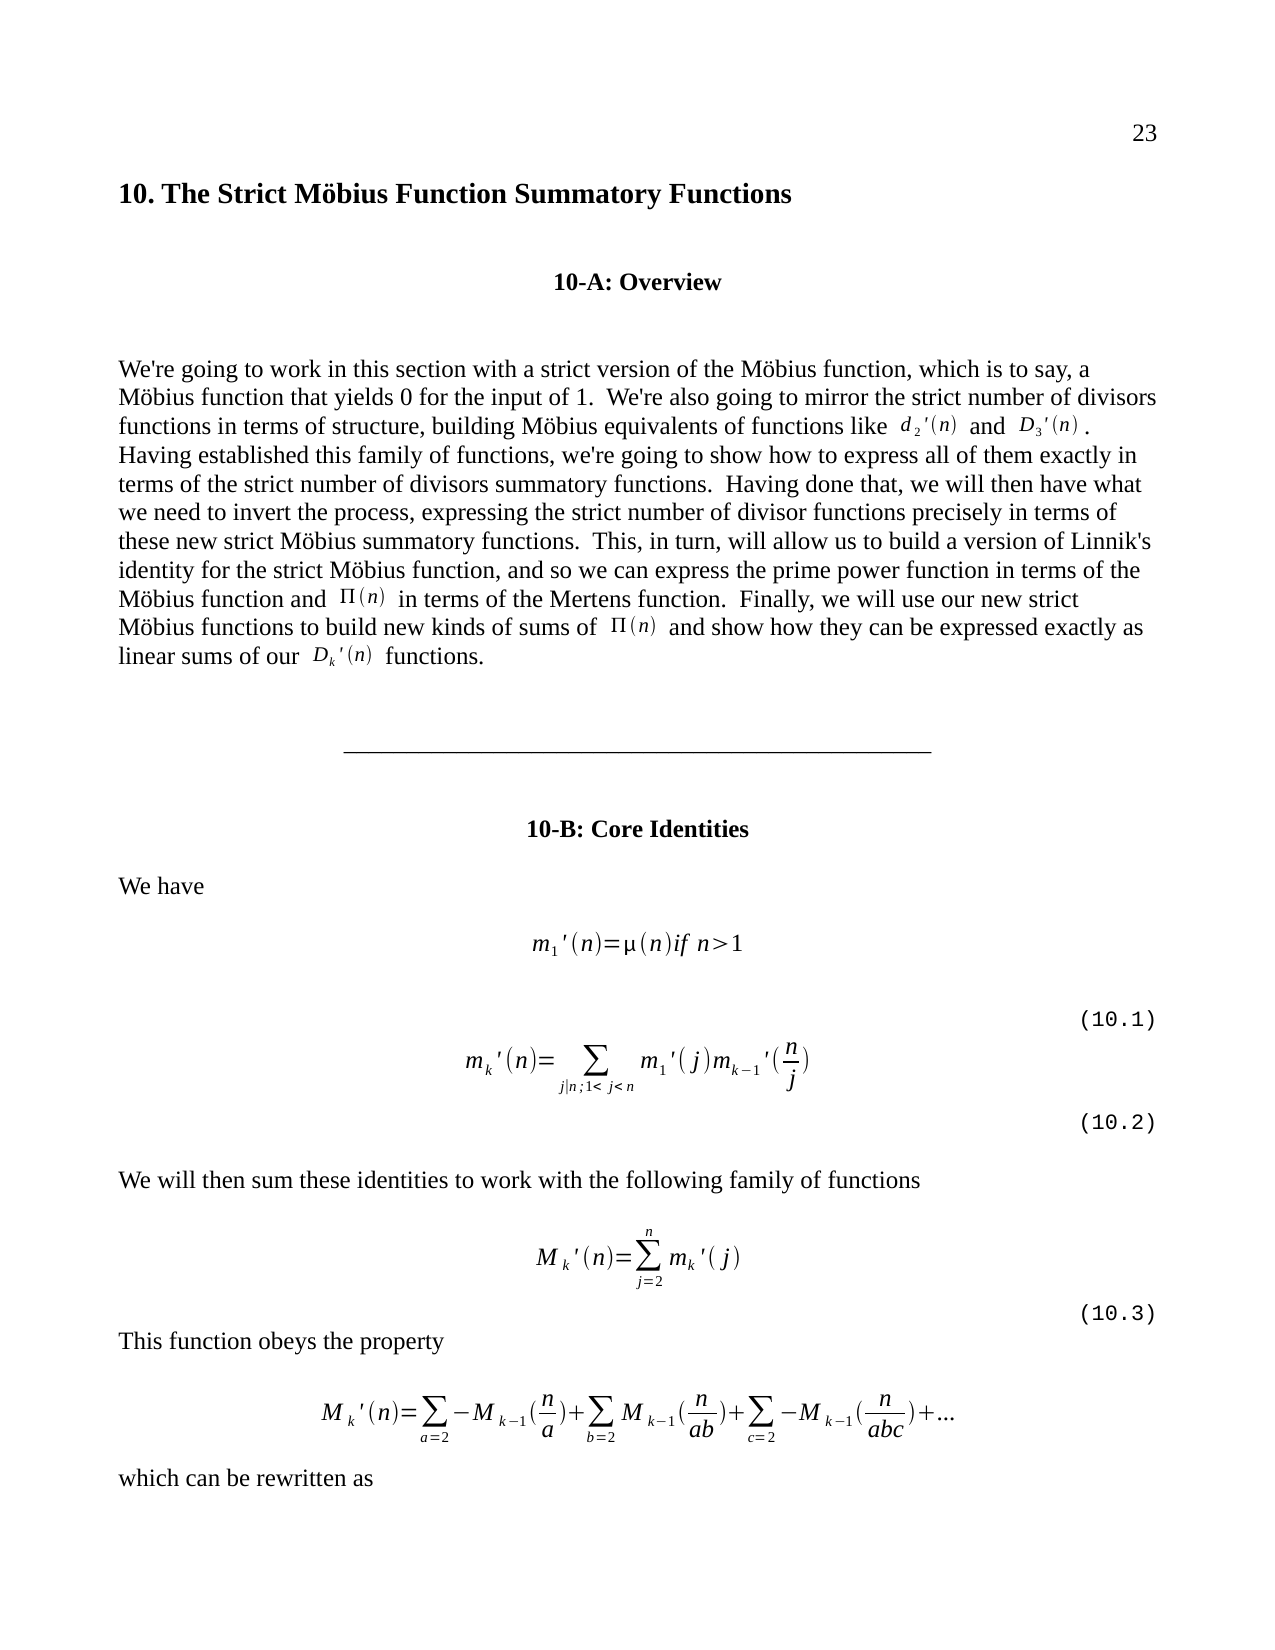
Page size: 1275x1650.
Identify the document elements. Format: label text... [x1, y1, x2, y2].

text which can be rewritten as [118, 1463, 1157, 1492]
text 10-B: Core Identities [118, 814, 1157, 842]
text (10.1) [118, 1008, 1157, 1032]
text 10. The Strict Möbius Function Summatory Functions [118, 176, 1157, 210]
text 10-A: Overview [118, 267, 1157, 296]
text (10.3) [118, 1302, 1157, 1326]
text _______________________________________________ [118, 727, 1157, 756]
text (10.2) [118, 1112, 1157, 1136]
text This function obeys the property [118, 1326, 1157, 1355]
text We're going to work in this section with a strict version of the Möbius function, which is to say, a Möbius function that yields 0 for the input of 1. We're also going to mirror the strict number of divisors functions in terms of structure, building Möbius equivalents of functions like and . Having established this family of functions, we're going to show how to express all of them exactly in terms of the strict number of divisors summatory functions. Having done that, we will then have what we need to invert the process, expressing the strict number of divisor functions precisely in terms of these new strict Möbius summatory functions. This, in turn, will allow us to build a version of Linnik's identity for the strict Möbius function, and so we can express the prime power function in terms of the Möbius function and in terms of the Mertens function. Finally, we will use our new strict Möbius functions to build new kinds of sums of and show how they can be expressed exactly as linear sums of our functions. [118, 354, 1157, 670]
text We will then sum these identities to work with the following family of functions [118, 1165, 1157, 1194]
text We have [118, 871, 1157, 900]
